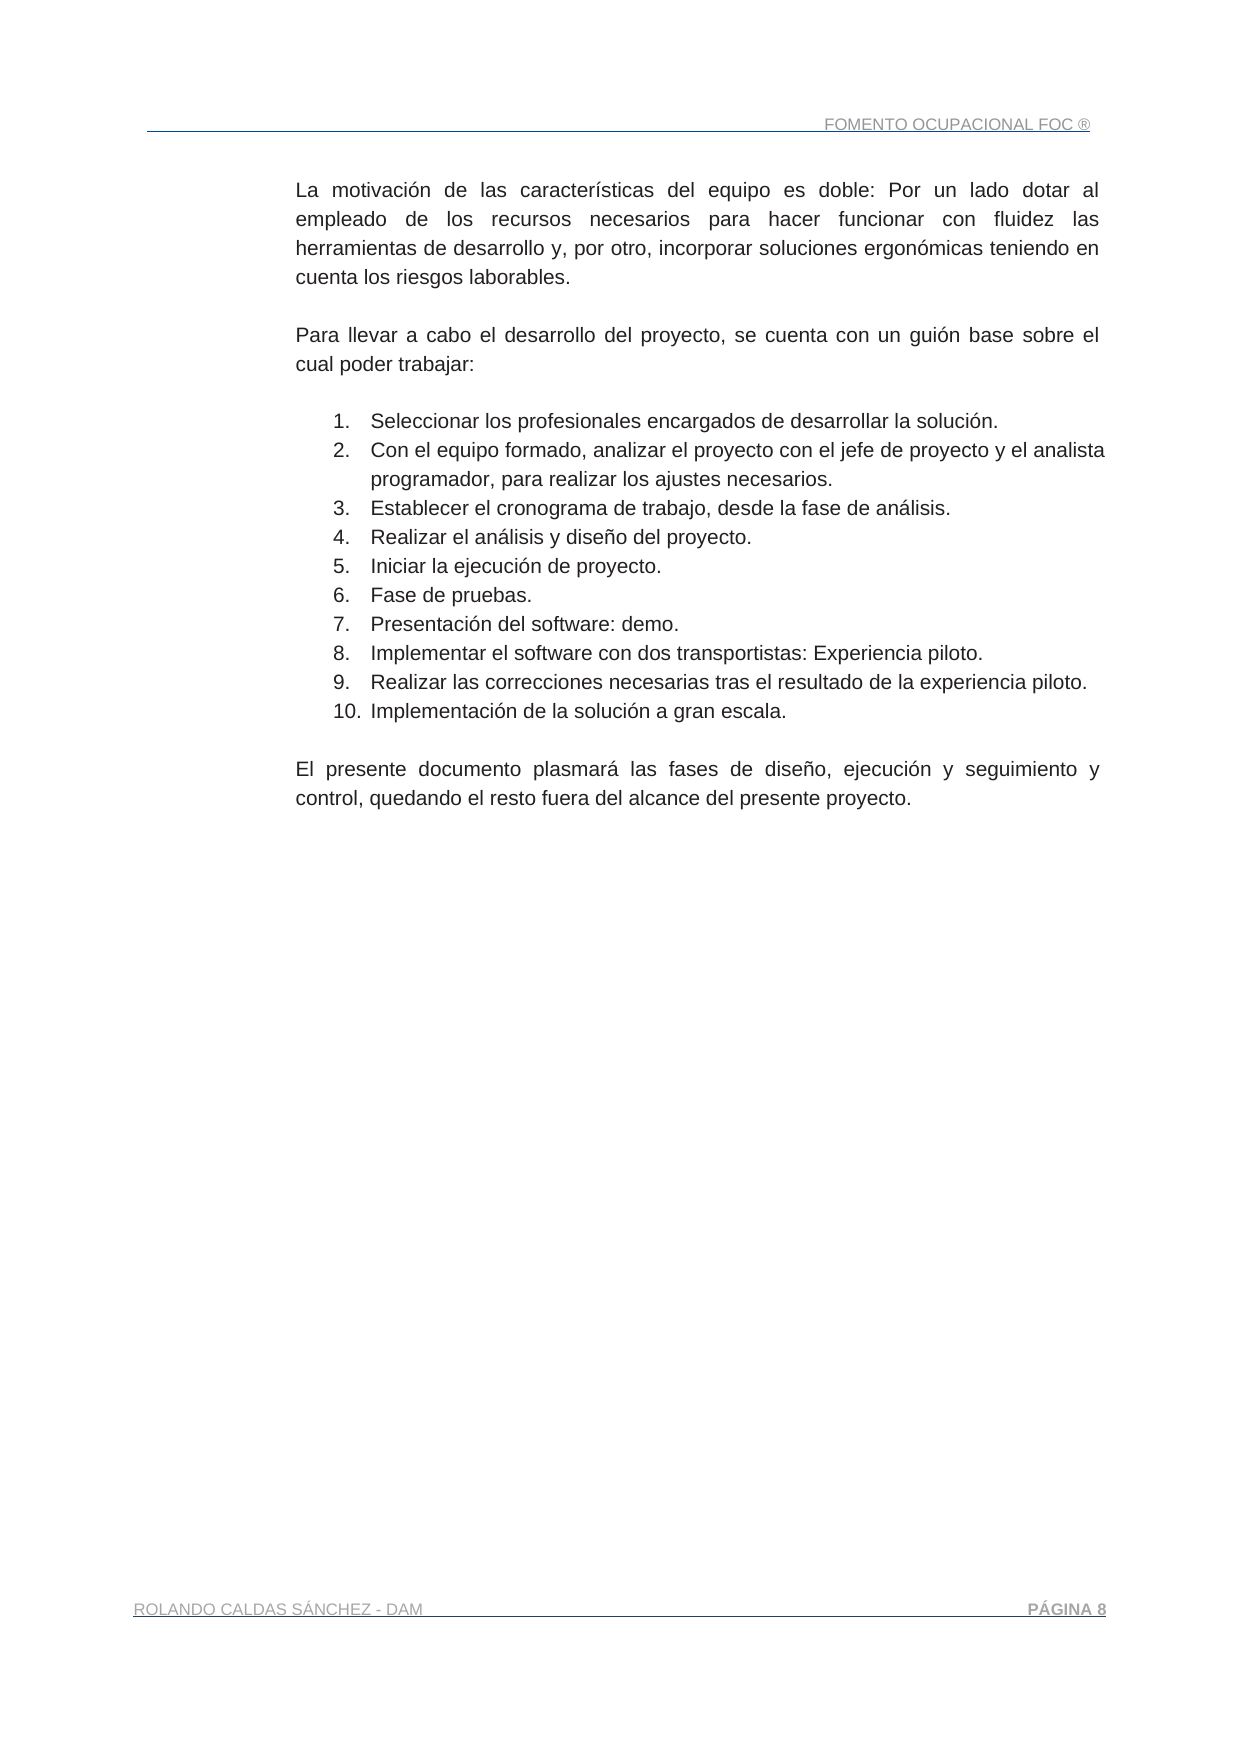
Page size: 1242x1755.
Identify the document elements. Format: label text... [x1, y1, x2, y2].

list Presentación del software: demo. [333, 612, 1106, 636]
list Fase de pruebas. [333, 583, 1106, 607]
list Iniciar la ejecución de proyecto. [333, 554, 1106, 578]
list Implementar el software con dos transportistas: Experiencia piloto. [333, 641, 1106, 665]
list Con el equipo formado, analizar el proyecto con el jefe de proyecto y el analista programador, para realizar los ajustes necesarios. [333, 438, 1106, 491]
list Establecer el cronograma de trabajo, desde la fase de análisis. [333, 496, 1106, 520]
list Realizar las correcciones necesarias tras el resultado de la experiencia piloto. [333, 670, 1106, 694]
list Seleccionar los profesionales encargados de desarrollar la solución. [333, 409, 1106, 433]
text Para llevar a cabo el desarrollo del proyecto, se cuenta con un guión base sobre el cual poder trabajar: [295, 322, 1101, 375]
text El presente documento plasmará las fases de diseño, ejecución y seguimiento y control, quedando el resto fuera del alcance del presente proyecto. [295, 757, 1101, 810]
list Implementación de la solución a gran escala. [333, 699, 1106, 723]
list Realizar el análisis y diseño del proyecto. [333, 525, 1106, 549]
text La motivación de las características del equipo es doble: Por un lado dotar al empleado de los recursos necesarios para hacer funcionar con fluidez las herramientas de desarrollo y, por otro, incorporar soluciones ergonómicas teniendo en cuenta los riesgos laborables. [295, 178, 1101, 288]
